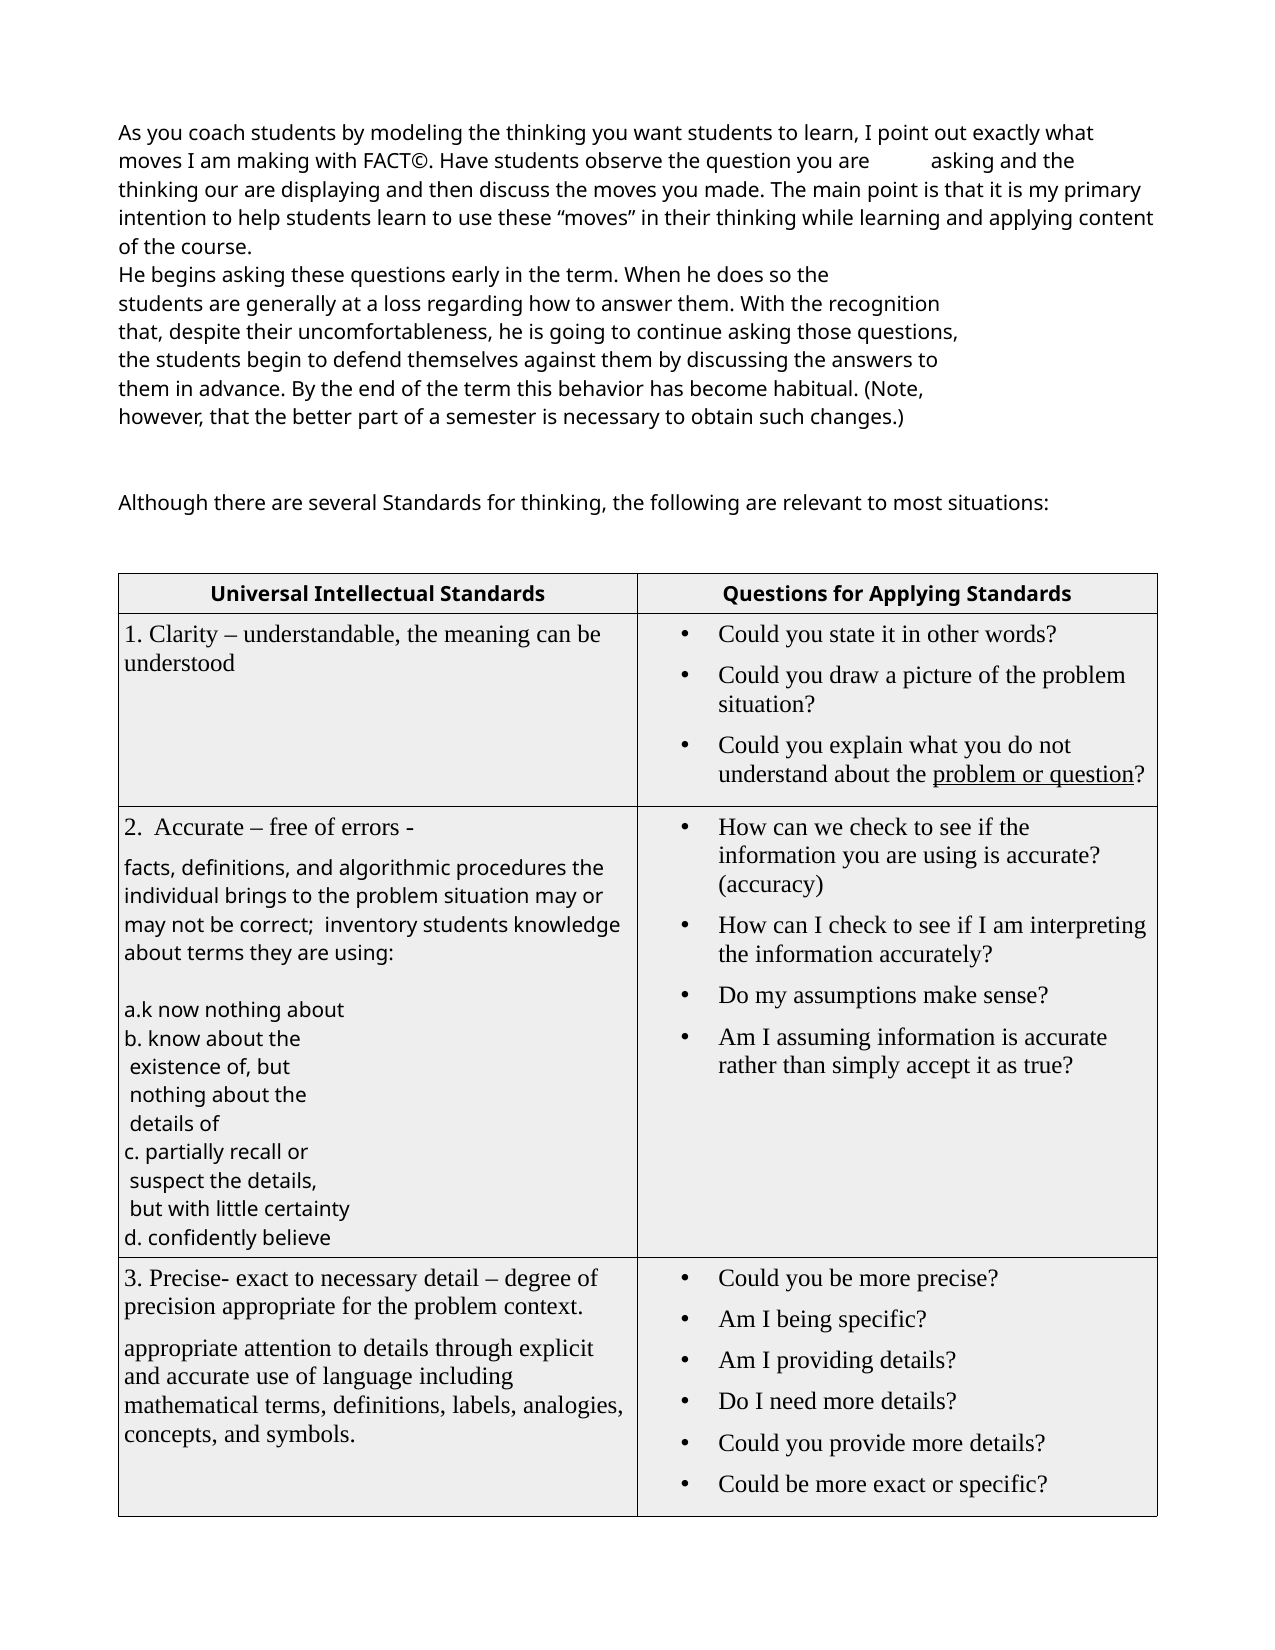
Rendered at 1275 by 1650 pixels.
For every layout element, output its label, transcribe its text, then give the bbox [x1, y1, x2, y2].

text He begins asking these questions early in the term. When he does so the [118, 260, 1157, 289]
table_header Questions for Applying Standards [638, 574, 1157, 613]
table_cell Could you state it in other words? Could you draw a picture of the problem situation? Could you explain what you do not understand about the problem or question? [638, 614, 1157, 806]
table_cell 1. Clarity – understandable, the meaning can be understood [119, 614, 637, 806]
text Although there are several Standards for thinking, the following are relevant to most situations: [118, 488, 1157, 516]
table_cell 3. Precise- exact to necessary detail – degree of precision appropriate for the problem context. appropriate attention to details through explicit and accurate use of language including mathematical terms, definitions, labels, analogies, concepts, and symbols. [119, 1258, 637, 1516]
table_header Universal Intellectual Standards [119, 574, 637, 613]
text that, despite their uncomfortableness, he is going to continue asking those questions, [118, 317, 1157, 346]
table_cell Could you be more precise? Am I being specific? Am I providing details? Do I need more details? Could you provide more details? Could be more exact or specific? Could state your understanding of the math term you are using in your reasoning? Could you state more explicitly the meaning of, or elaborate on, (choose) the math term, definition, skill, procedure, symbol(s), units of measure, labeling of axes, etc. that you are using? [638, 1258, 1157, 1516]
text As you coach students by modeling the thinking you want students to learn, I point out exactly what moves I am making with FACT©. Have students observe the question you are asking and the thinking our are displaying and then discuss the moves you made. The main point is that it is my primary intention to help students learn to use these “moves” in their thinking while learning and applying content of the course. [118, 118, 1157, 260]
table_cell 2. Accurate – free of errors - facts, definitions, and algorithmic procedures the individual brings to the problem situation may or may not be correct; inventory students knowledge about terms they are using: a.k now nothing about b. know about the existence of, but nothing about the details of c. partially recall or suspect the details, but with little certainty d. confidently believe [119, 807, 637, 1257]
text the students begin to defend themselves against them by discussing the answers to [118, 346, 1157, 374]
text students are generally at a loss regarding how to answer them. With the recognition [118, 289, 1157, 317]
text them in advance. By the end of the term this behavior has become habitual. (Note, [118, 374, 1157, 402]
table_cell How can we check to see if the information you are using is accurate? (accuracy) How can I check to see if I am interpreting the information accurately? Do my assumptions make sense? Am I assuming information is accurate rather than simply accept it as true? [638, 807, 1157, 1257]
text however, that the better part of a semester is necessary to obtain such changes.) [118, 402, 1157, 431]
